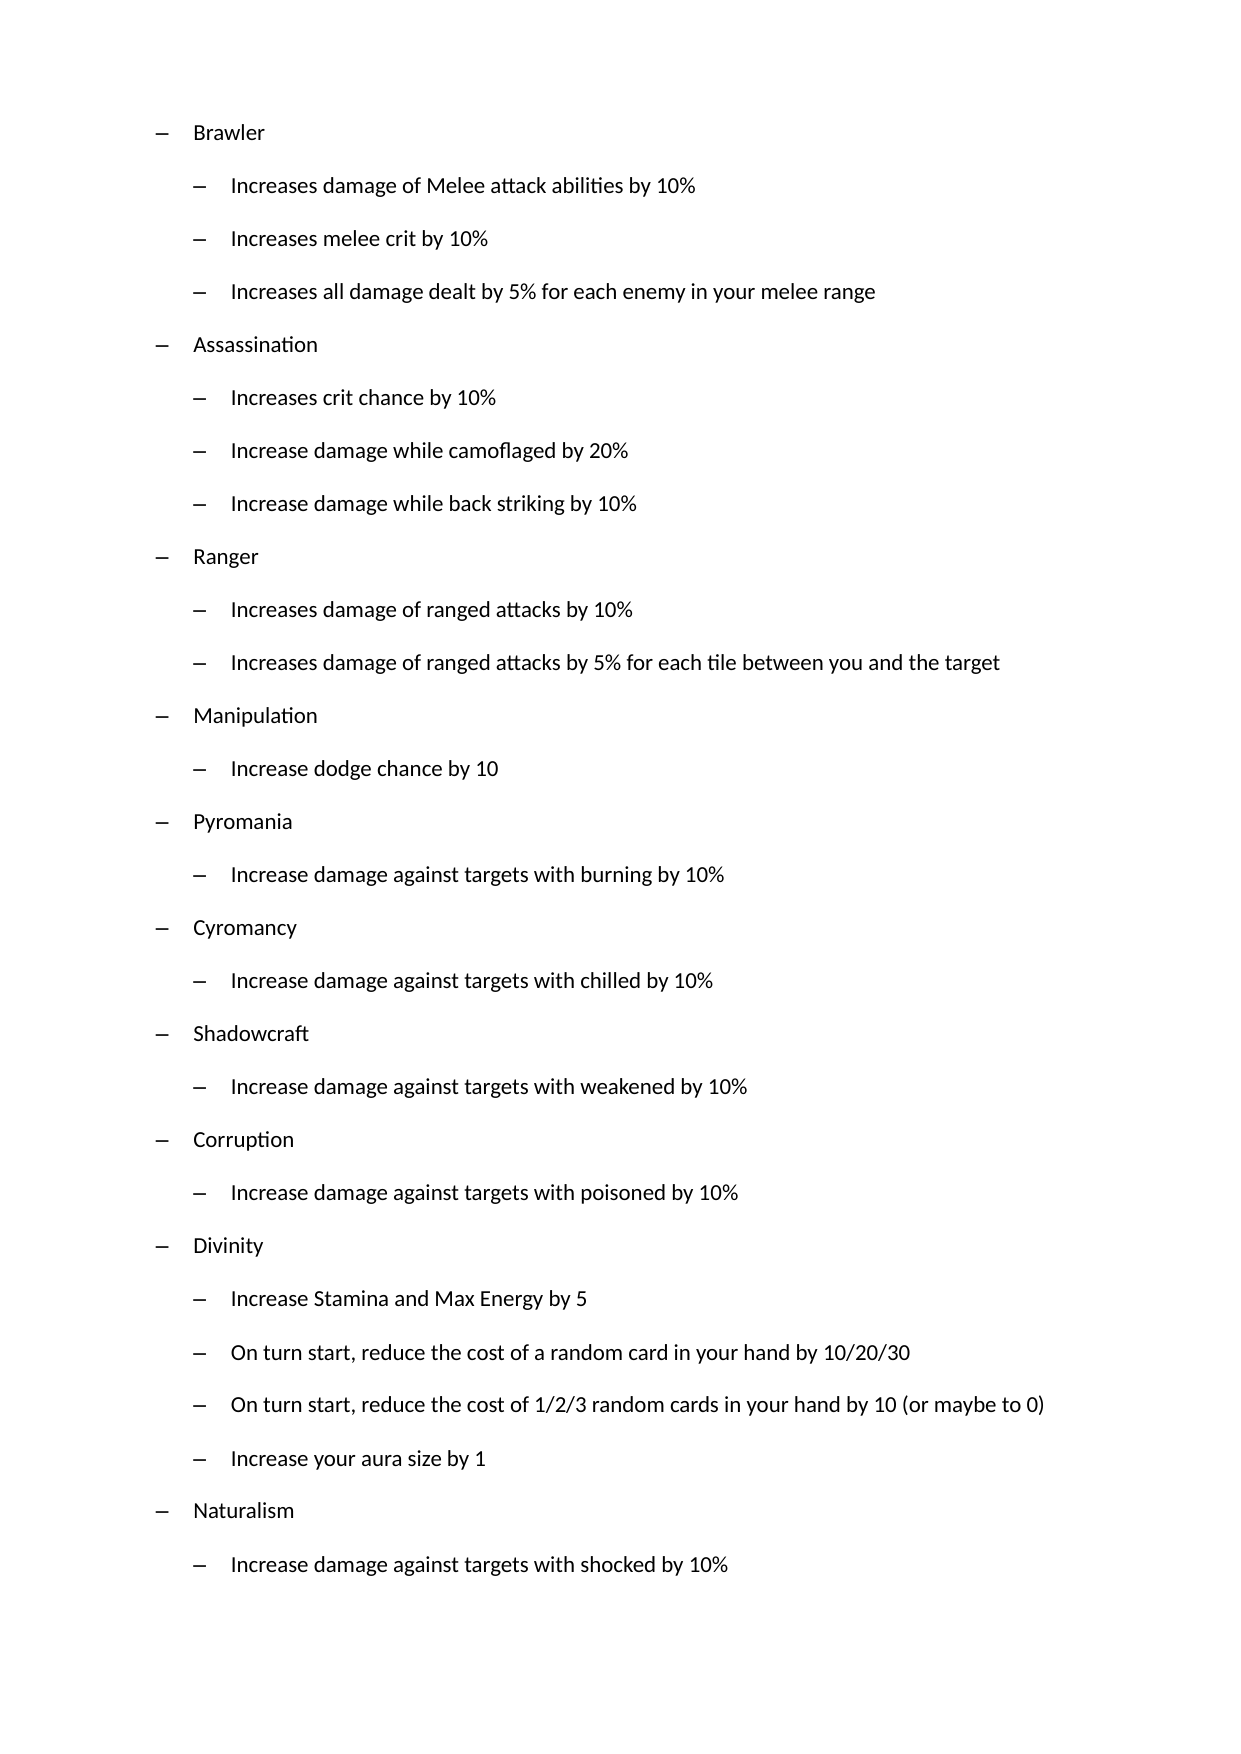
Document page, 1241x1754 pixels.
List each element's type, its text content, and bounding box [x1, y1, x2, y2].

list Corruption [156, 1126, 1122, 1153]
list On turn start, reduce the cost of a random card in your hand by 10/20/30 [193, 1338, 1122, 1366]
list Increase your aura size by 1 [193, 1444, 1122, 1472]
list On turn start, reduce the cost of 1/2/3 random cards in your hand by 10 (or maybe to 0) [193, 1391, 1122, 1419]
list Ranger [156, 542, 1122, 570]
list Pyromania [156, 807, 1122, 835]
list Increase Stamina and Max Energy by 5 [193, 1284, 1122, 1313]
list Increase damage against targets with burning by 10% [193, 860, 1122, 888]
list Cyromancy [156, 913, 1122, 941]
list Increases damage of Melee attack abilities by 10% [193, 171, 1122, 199]
list Assassination [156, 330, 1122, 358]
list Divinity [156, 1232, 1122, 1259]
list Shadowcraft [156, 1019, 1122, 1047]
list Increases damage of ranged attacks by 5% for each tile between you and the target [193, 648, 1122, 676]
list Increase damage against targets with shocked by 10% [193, 1550, 1122, 1578]
list Manipulation [156, 701, 1122, 729]
list Increase damage against targets with weakened by 10% [193, 1072, 1122, 1101]
list Increase damage against targets with chilled by 10% [193, 966, 1122, 994]
list Increase damage against targets with poisoned by 10% [193, 1178, 1122, 1207]
list Increases damage of ranged attacks by 10% [193, 595, 1122, 623]
list Increases all damage dealt by 5% for each enemy in your melee range [193, 277, 1122, 305]
list Increase damage while back striking by 10% [193, 489, 1122, 517]
list Increase dodge chance by 10 [193, 754, 1122, 782]
list Increase damage while camoflaged by 20% [193, 436, 1122, 464]
list Increases melee crit by 10% [193, 224, 1122, 252]
list Increases crit chance by 10% [193, 383, 1122, 411]
list Brawler [156, 118, 1122, 146]
list Naturalism [156, 1497, 1122, 1525]
